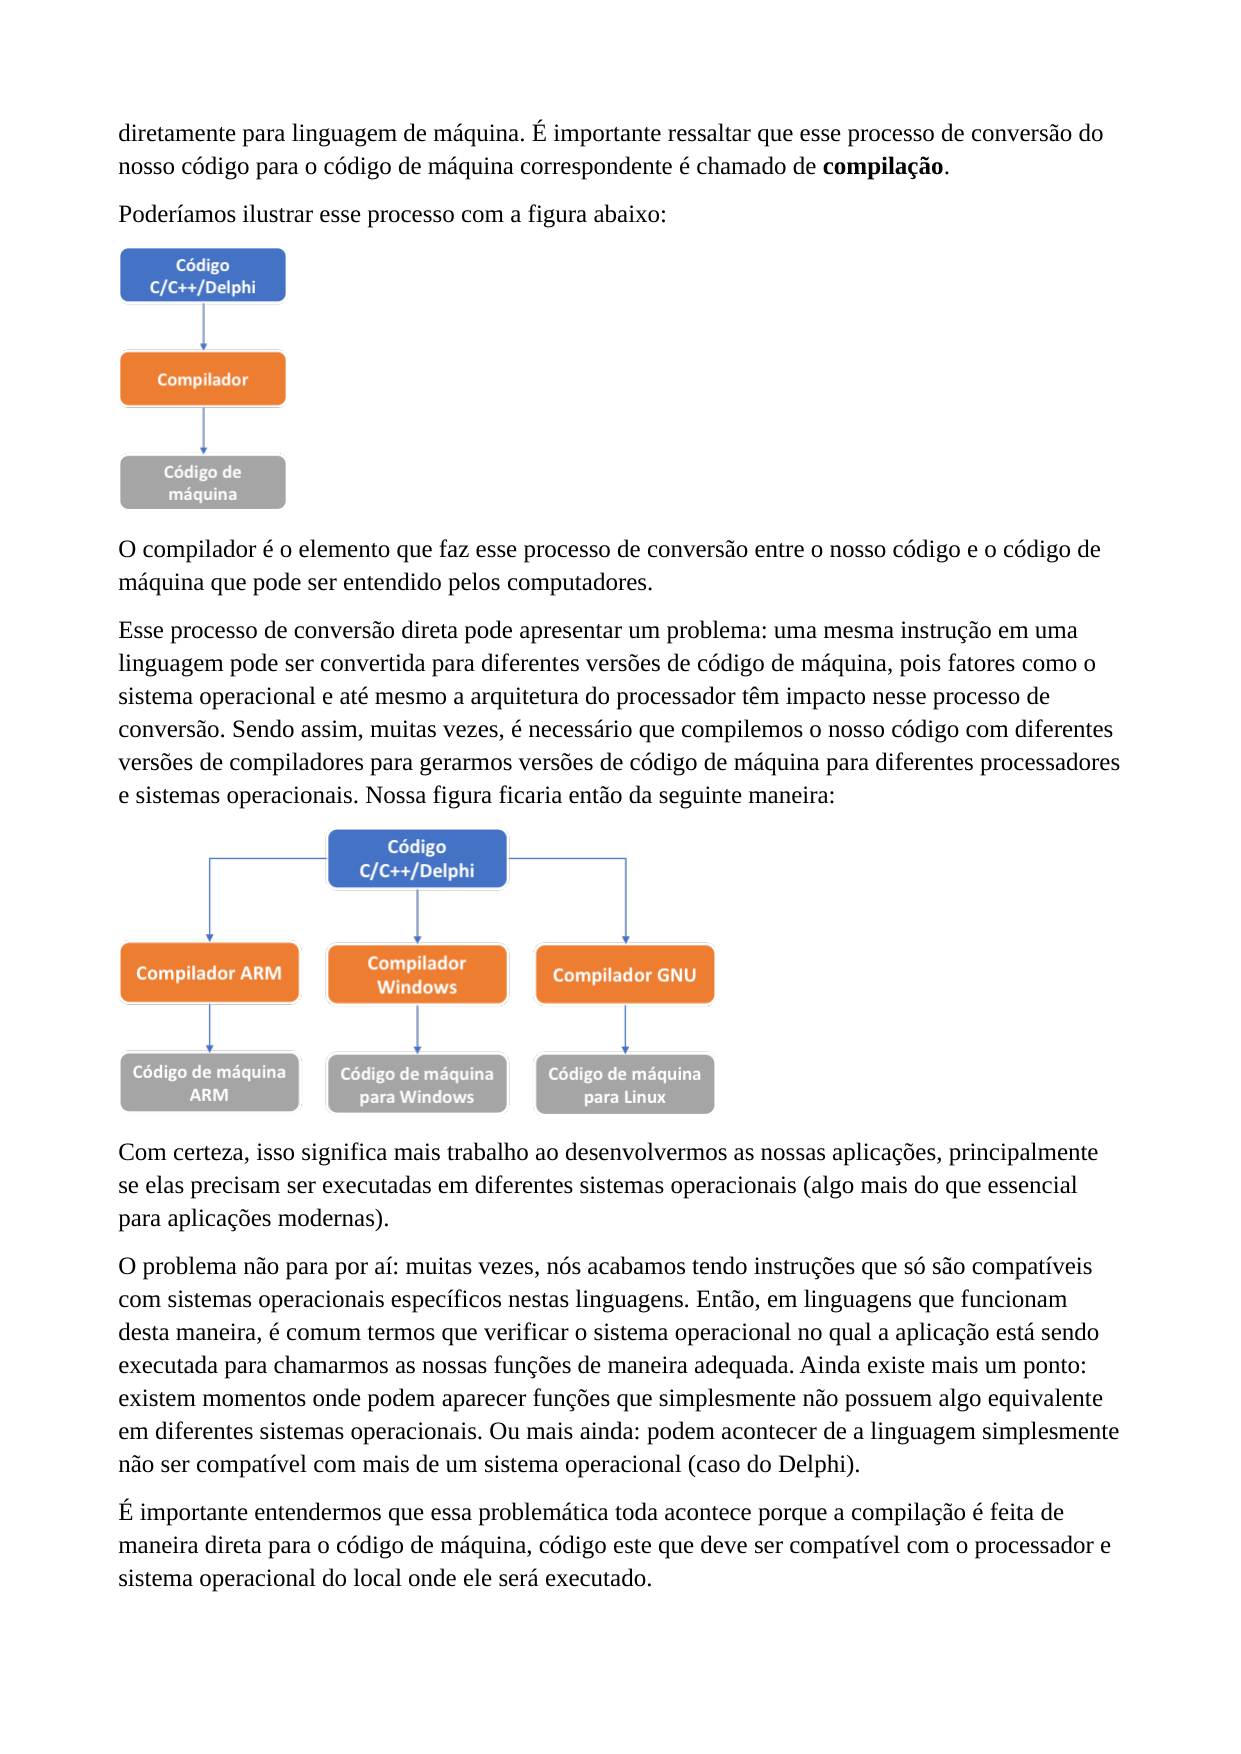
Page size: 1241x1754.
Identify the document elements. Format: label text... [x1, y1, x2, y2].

text É importante entendermos que essa problemática toda acontece porque a compilação é feita de maneira direta para o código de máquina, código este que deve ser compatível com o processador e sistema operacional do local onde ele será executado. [118, 1497, 1122, 1591]
text diretamente para linguagem de máquina. É importante ressaltar que esse processo de conversão do nosso código para o código de máquina correspondente é chamado de compilação. [118, 118, 1122, 180]
text Com certeza, isso significa mais trabalho ao desenvolvermos as nossas aplicações, principalmente se elas precisam ser executadas em diferentes sistemas operacionais (algo mais do que essencial para aplicações modernas). [118, 1137, 1122, 1232]
text Esse processo de conversão direta pode apresentar um problema: uma mesma instrução em uma linguagem pode ser convertida para diferentes versões de código de máquina, pois fatores como o sistema operacional e até mesmo a arquitetura do processador têm impacto nesse processo de conversão. Sendo assim, muitas vezes, é necessário que compilemos o nosso código com diferentes versões de compiladores para gerarmos versões de código de máquina para diferentes processadores e sistemas operacionais. Nossa figura ficaria então da seguinte maneira: [118, 615, 1122, 809]
text O compilador é o elemento que faz esse processo de conversão entre o nosso código e o código de máquina que pode ser entendido pelos computadores. [118, 534, 1122, 596]
picture [118, 246, 288, 516]
text O problema não para por aí: muitas vezes, nós acabamos tendo instruções que só são compatíveis com sistemas operacionais específicos nestas linguagens. Então, em linguagens que funcionam desta maneira, é comum termos que verificar o sistema operacional no qual a aplicação está sendo executada para chamarmos as nossas funções de maneira adequada. Ainda existe mais um ponto: existem momentos onde podem aparecer funções que simplesmente não possuem algo equivalente em diferentes sistemas operacionais. Ou mais ainda: podem acontecer de a linguagem simplesmente não ser compatível com mais de um sistema operacional (caso do Delphi). [118, 1251, 1122, 1478]
text Poderíamos ilustrar esse processo com a figura abaixo: [118, 199, 1122, 227]
picture [118, 827, 717, 1119]
